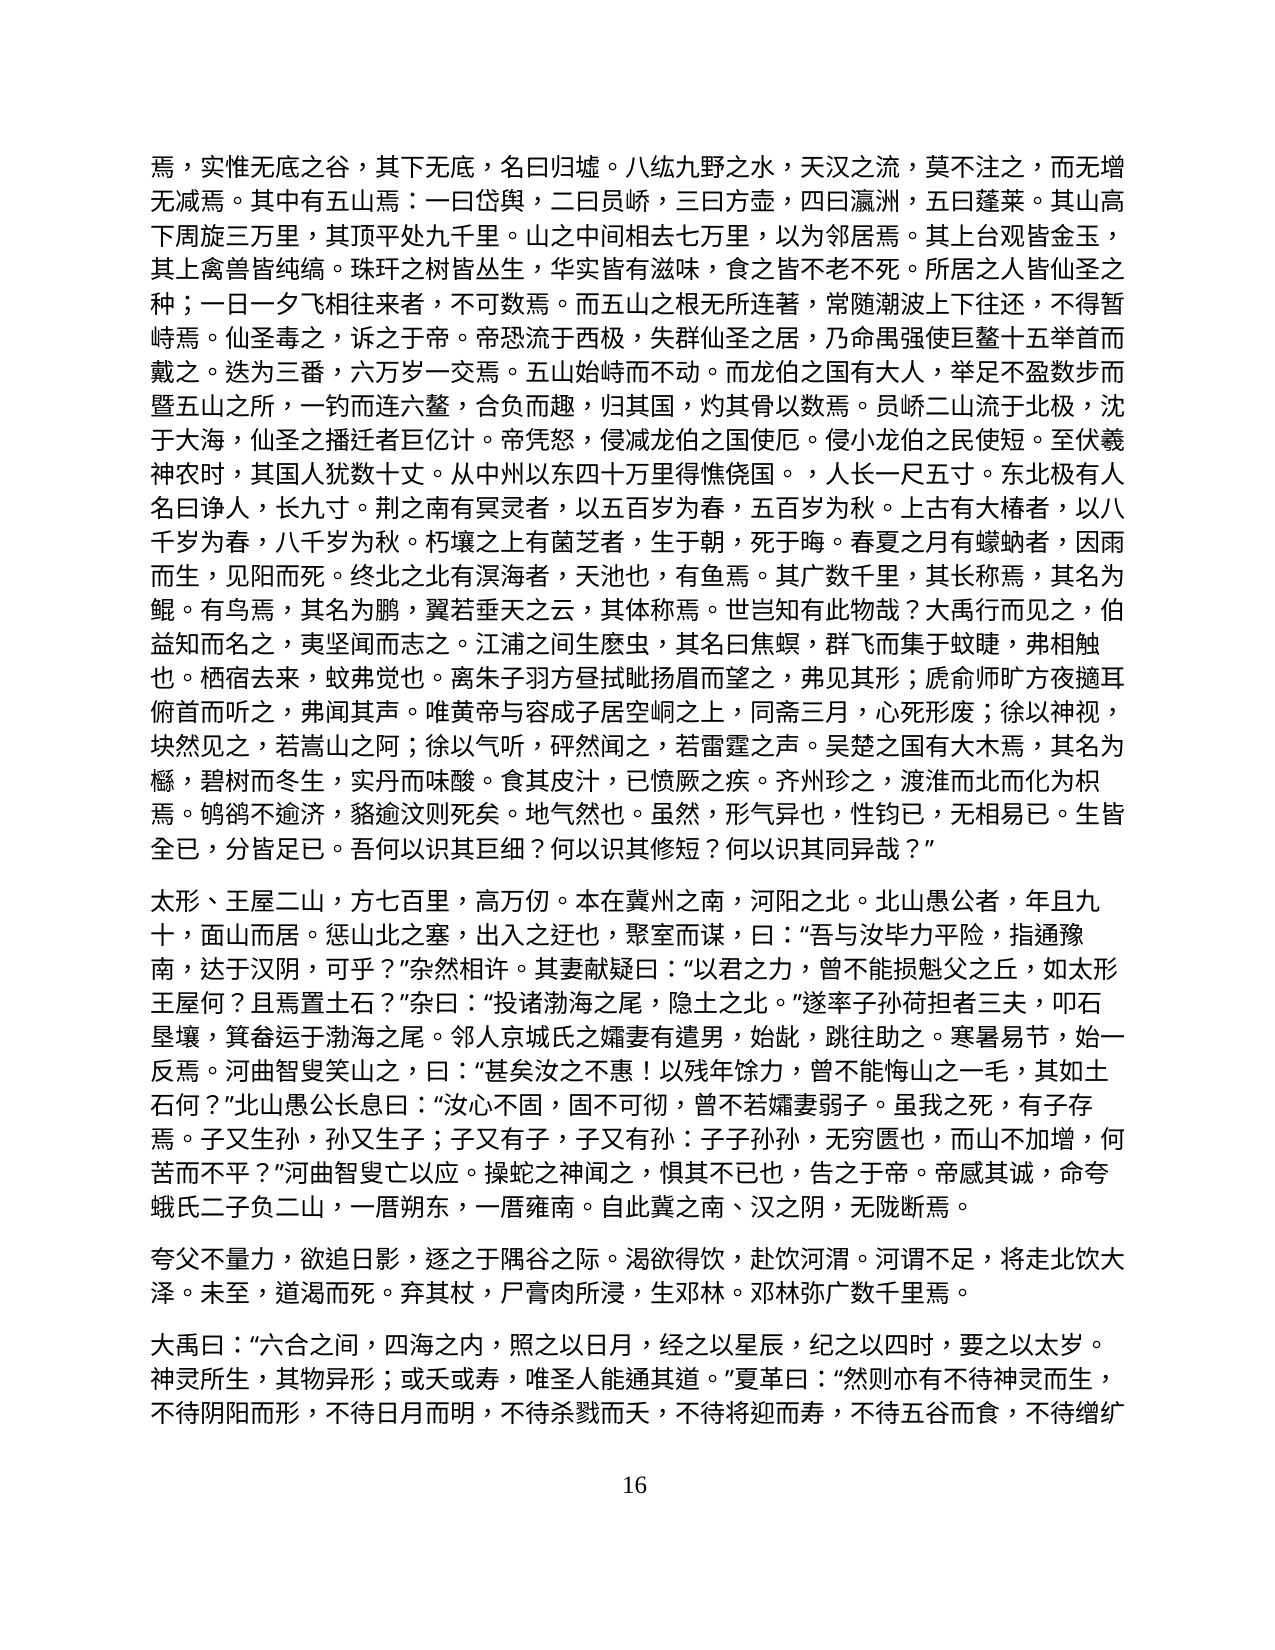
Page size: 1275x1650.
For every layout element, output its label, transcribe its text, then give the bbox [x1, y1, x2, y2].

text 夸父不量力，欲追日影，逐之于隅谷之际。渴欲得饮，赴饮河渭。河谓不足，将走北饮大泽。未至，道渴而死。弃其杖，尸膏肉所浸，生邓林。邓林弥广数千里焉。 [150, 1242, 1125, 1310]
text 汤又问：“物有巨细乎？有修短乎？有同异乎？”革曰：“渤海之东不知几亿万里，有大壑焉，实惟无底之谷，其下无底，名曰归墟。八纮九野之水，天汉之流，莫不注之，而无增无减焉。其中有五山焉：一曰岱舆，二曰员峤，三曰方壶，四曰瀛洲，五曰蓬莱。其山高下周旋三万里，其顶平处九千里。山之中间相去七万里，以为邻居焉。其上台观皆金玉，其上禽兽皆纯缟。珠玕之树皆丛生，华实皆有滋味，食之皆不老不死。所居之人皆仙圣之种；一日一夕飞相往来者，不可数焉。而五山之根无所连著，常随潮波上下往还，不得暂峙焉。仙圣毒之，诉之于帝。帝恐流于西极，失群仙圣之居，乃命禺强使巨鳌十五举首而戴之。迭为三番，六万岁一交焉。五山始峙而不动。而龙伯之国有大人，举足不盈数步而暨五山之所，一钓而连六鳌，合负而趣，归其国，灼其骨以数焉。员峤二山流于北极，沈于大海，仙圣之播迁者巨亿计。帝凭怒，侵减龙伯之国使厄。侵小龙伯之民使短。至伏羲神农时，其国人犹数十丈。从中州以东四十万里得憔侥国。，人长一尺五寸。东北极有人名曰诤人，长九寸。荆之南有冥灵者，以五百岁为春，五百岁为秋。上古有大椿者，以八千岁为春，八千岁为秋。朽壤之上有菌芝者，生于朝，死于晦。春夏之月有蠓蚋者，因雨而生，见阳而死。终北之北有溟海者，天池也，有鱼焉。其广数千里，其长称焉，其名为鲲。有鸟焉，其名为鹏，翼若垂天之云，其体称焉。世岂知有此物哉？大禹行而见之，伯益知而名之，夷坚闻而志之。江浦之间生麽虫，其名曰焦螟，群飞而集于蚊睫，弗相触也。栖宿去来，蚊弗觉也。离朱子羽方昼拭眦扬眉而望之，弗见其形；虒俞师旷方夜擿耳俯首而听之，弗闻其声。唯黄帝与容成子居空峒之上，同斋三月，心死形废；徐以神视，块然见之，若嵩山之阿；徐以气听，砰然闻之，若雷霆之声。吴楚之国有大木焉，其名为櫾，碧树而冬生，实丹而味酸。食其皮汁，已愤厥之疾。齐州珍之，渡淮而北而化为枳焉。鸲鹆不逾济，貉逾汶则死矣。地气然也。虽然，形气异也，性钧已，无相易已。生皆全已，分皆足已。吾何以识其巨细？何以识其修短？何以识其同异哉？” [150, 150, 1125, 865]
text 太形、王屋二山，方七百里，高万仞。本在冀州之南，河阳之北。北山愚公者，年且九十，面山而居。惩山北之塞，出入之迂也，聚室而谋，曰：“吾与汝毕力平险，指通豫南，达于汉阴，可乎？”杂然相许。其妻献疑曰：“以君之力，曾不能损魁父之丘，如太形王屋何？且焉置土石？”杂曰：“投诸渤海之尾，隐土之北。”遂率子孙荷担者三夫，叩石垦壤，箕畚运于渤海之尾。邻人京城氏之孀妻有遣男，始龀，跳往助之。寒暑易节，始一反焉。河曲智叟笑山之，曰：“甚矣汝之不惠！以残年馀力，曾不能悔山之一毛，其如土石何？”北山愚公长息曰：“汝心不固，固不可彻，曾不若孀妻弱子。虽我之死，有子存焉。子又生孙，孙又生子；子又有子，子又有孙：子子孙孙，无穷匮也，而山不加增，何苦而不平？”河曲智叟亡以应。操蛇之神闻之，惧其不已也，告之于帝。帝感其诚，命夸蛾氏二子负二山，一厝朔东，一厝雍南。自此冀之南、汉之阴，无陇断焉。 [150, 883, 1125, 1224]
text 大禹曰：“六合之间，四海之内，照之以日月，经之以星辰，纪之以四时，要之以太岁。神灵所生，其物异形；或夭或寿，唯圣人能通其道。”夏革曰：“然则亦有不待神灵而生，不待阴阳而形，不待日月而明，不待杀戮而夭，不待将迎而寿，不待五谷而食，不待缯纩 [150, 1328, 1125, 1430]
